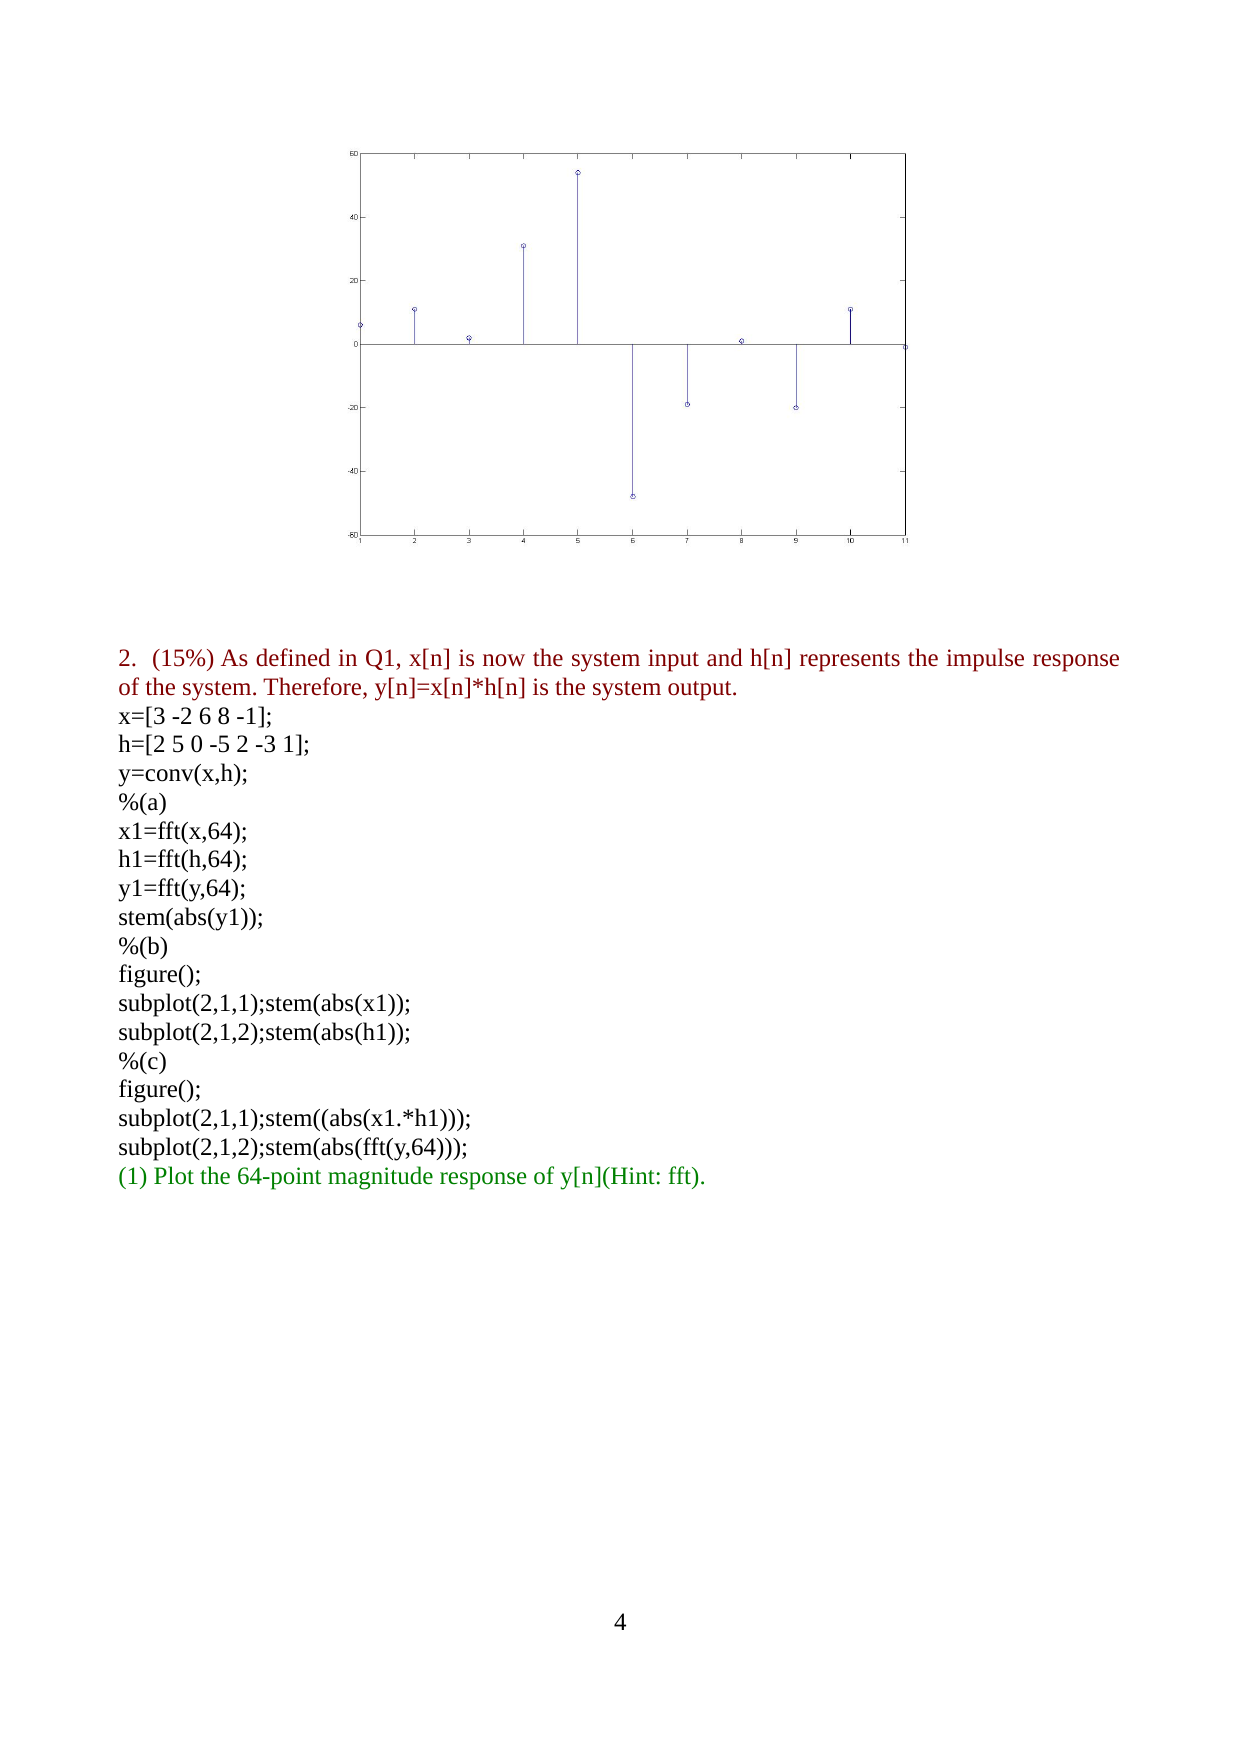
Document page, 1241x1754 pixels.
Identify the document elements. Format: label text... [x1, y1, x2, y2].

text subplot(2,1,2);stem(abs(h1)); [118, 1017, 1122, 1046]
text subplot(2,1,1);stem(abs(x1)); [118, 988, 1122, 1017]
text %(b) [118, 931, 1122, 959]
text (1) Plot the 64-point magnitude response of y[n](Hint: fft). [118, 1161, 1122, 1189]
text h=[2 5 0 -5 2 -3 1]; [118, 729, 1122, 758]
picture [268, 118, 972, 586]
text figure(); [118, 1074, 1122, 1103]
text x1=fft(x,64); [118, 816, 1122, 844]
text y1=fft(y,64); [118, 873, 1122, 902]
text subplot(2,1,1);stem((abs(x1.*h1))); [118, 1103, 1122, 1132]
text y=conv(x,h); [118, 758, 1122, 787]
text %(c) [118, 1046, 1122, 1074]
text 2. (15%) As defined in Q1, x[n] is now the system input and h[n] represents the impulse response of the system. Therefore, y[n]=x[n]*h[n] is the system output. [118, 643, 1122, 701]
text figure(); [118, 959, 1122, 988]
text %(a) [118, 787, 1122, 816]
text x=[3 -2 6 8 -1]; [118, 701, 1122, 729]
text h1=fft(h,64); [118, 844, 1122, 873]
text subplot(2,1,2);stem(abs(fft(y,64))); [118, 1132, 1122, 1161]
text stem(abs(y1)); [118, 902, 1122, 931]
